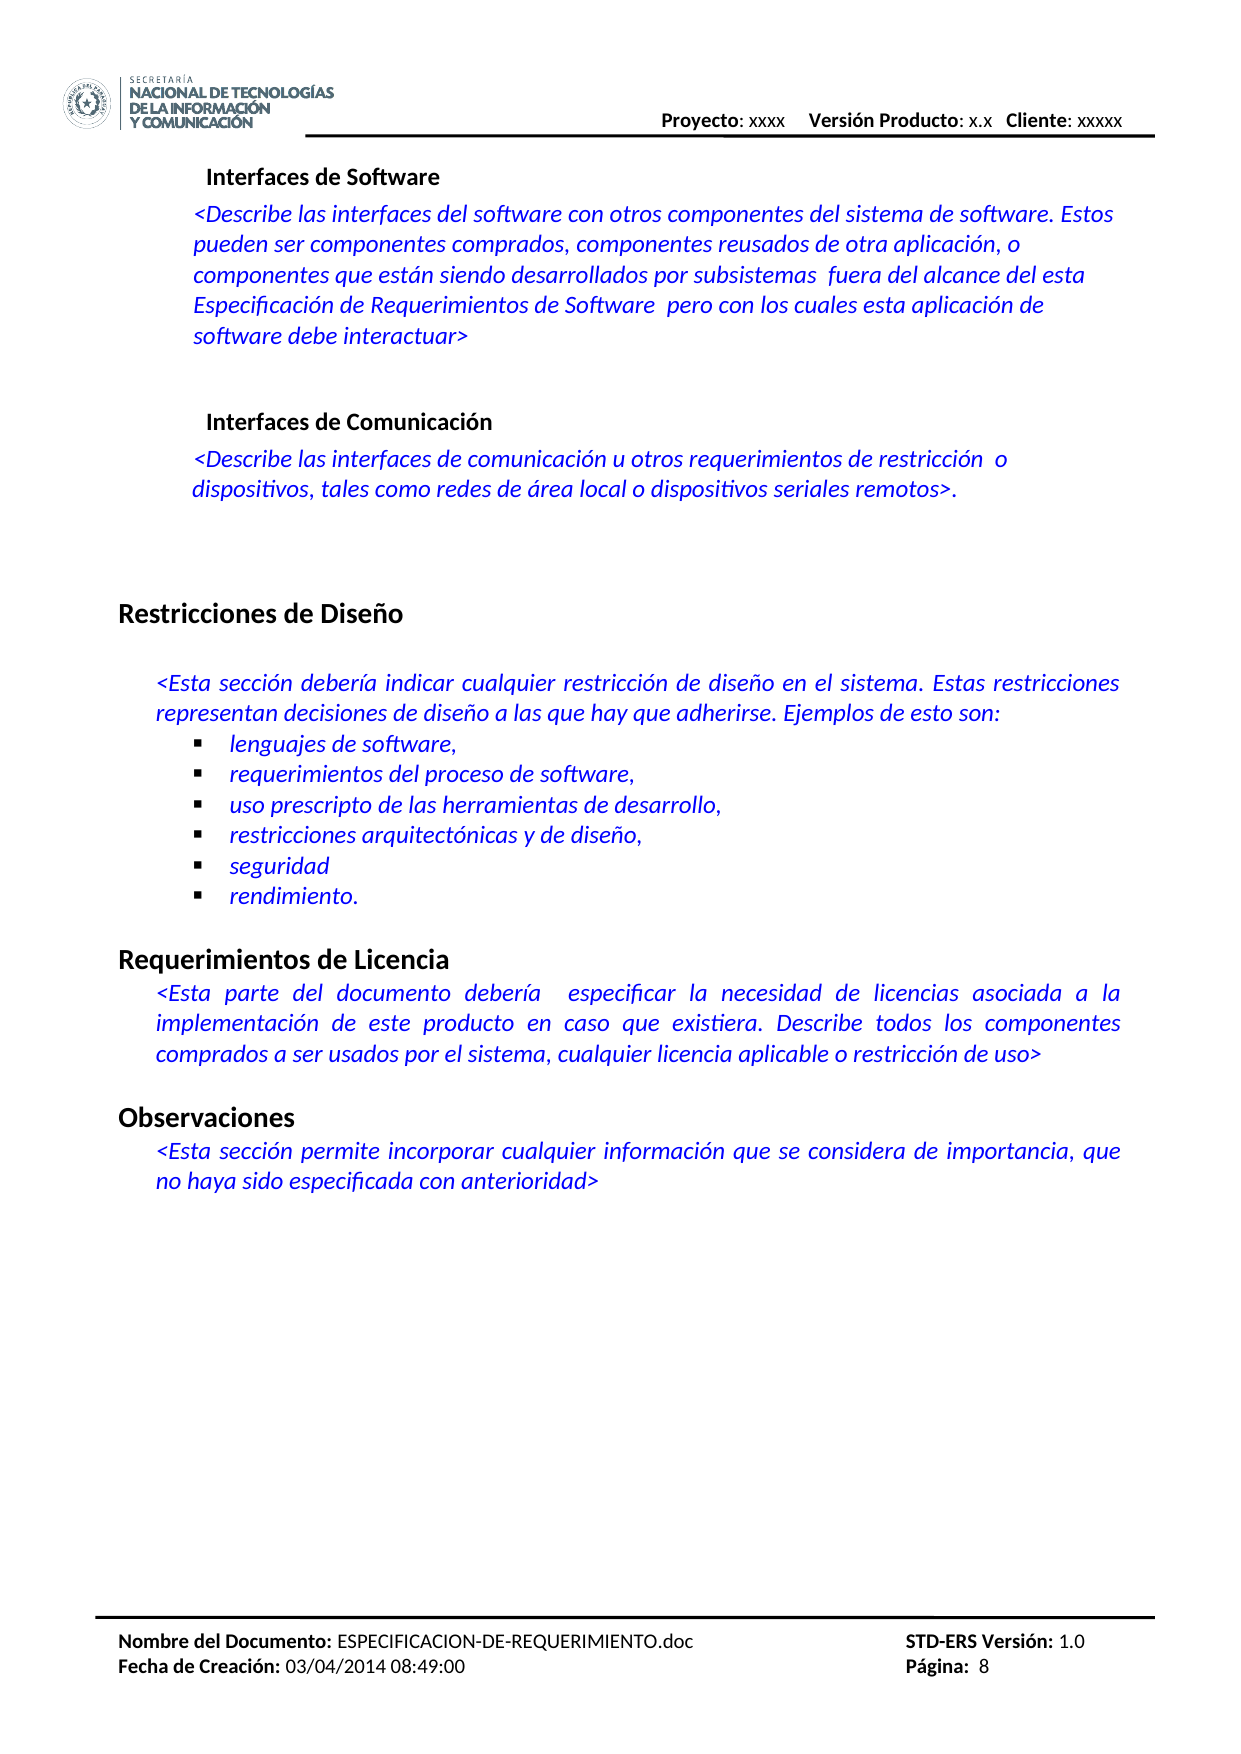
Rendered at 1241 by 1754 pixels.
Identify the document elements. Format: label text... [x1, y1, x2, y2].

list lenguajes de software, [192, 728, 1122, 758]
list uso prescripto de las herramientas de desarrollo, [192, 789, 1122, 819]
text <Esta sección debería indicar cualquier restricción de diseño en el sistema. Estas restricciones representan decisiones de diseño a las que hay que adherirse. Ejemplos de esto son: [156, 667, 1122, 728]
text <Esta sección permite incorporar cualquier información que se considera de importancia, que no haya sido especificada con anterioridad> [156, 1135, 1122, 1196]
text <Describe las interfaces del software con otros componentes del sistema de software. Estos pueden ser componentes comprados, componentes reusados de otra aplicación, o componentes que están siendo desarrollados por subsistemas fuera del alcance del esta Especificación de Requerimientos de Software pero con los cuales esta aplicación de software debe interactuar> [193, 198, 1122, 351]
list requerimientos del proceso de software, [192, 758, 1122, 789]
subtitle Restricciones de Diseño [118, 596, 1122, 631]
list restricciones arquitectónicas y de diseño, [192, 819, 1122, 850]
text <Describe las interfaces de comunicación u otros requerimientos de restricción o dispositivos, tales como redes de área local o dispositivos seriales remotos>. [192, 443, 1122, 504]
list rendimiento. [192, 880, 1122, 911]
subtitle Requerimientos de Licencia [118, 941, 1122, 977]
text <Esta parte del documento debería especificar la necesidad de licencias asociada a la implementación de este producto en caso que existiera. Describe todos los componentes comprados a ser usados por el sistema, cualquier licencia aplicable o restricción de uso> [156, 977, 1122, 1069]
list seguridad [192, 850, 1122, 880]
subtitle Observaciones [118, 1099, 1122, 1135]
subtitle Interfaces de Comunicación [206, 406, 1122, 437]
subtitle Interfaces de Software [206, 161, 1122, 192]
